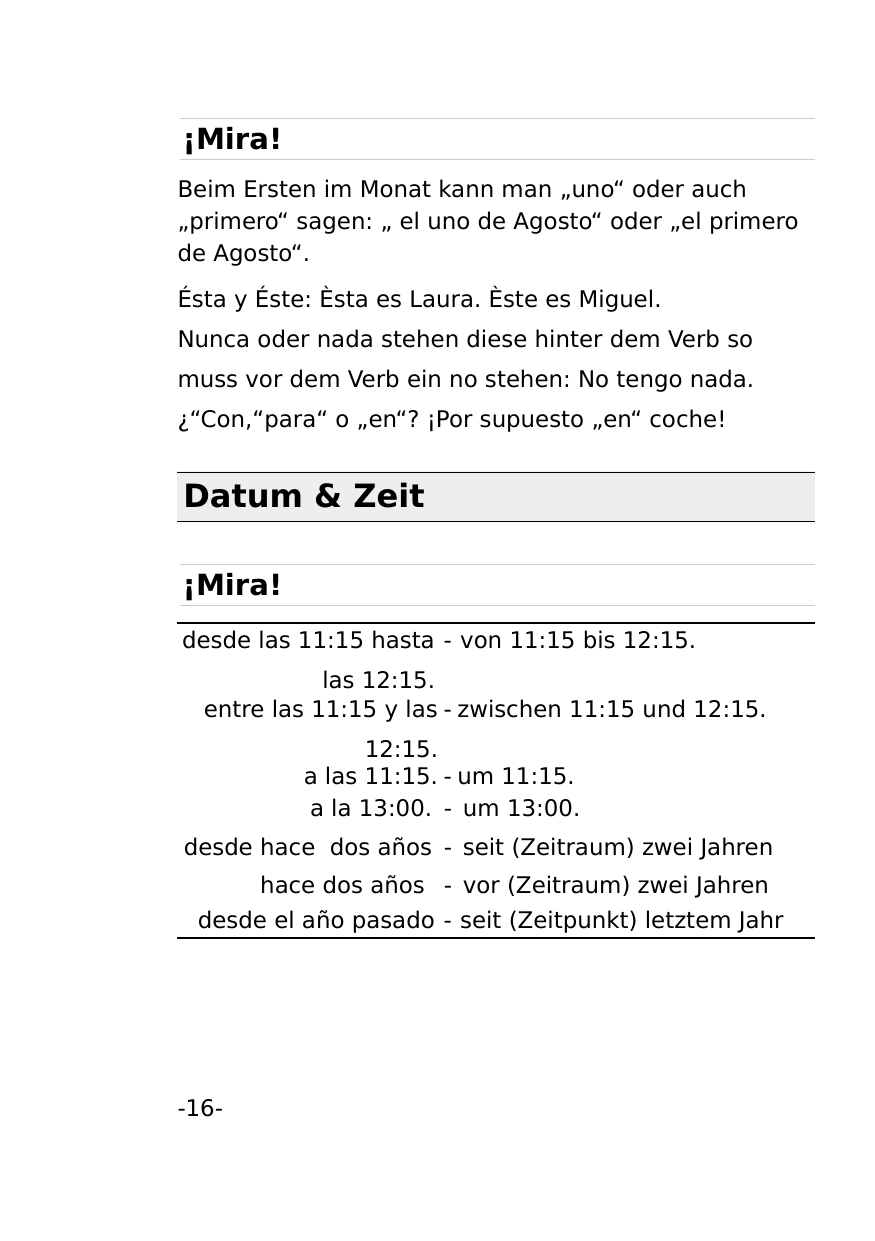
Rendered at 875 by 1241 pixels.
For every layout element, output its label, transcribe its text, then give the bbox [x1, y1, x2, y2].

text Beim Ersten im Monat kann man „uno“ oder auch „primero“ sagen: „ el uno de Agosto“ oder „el primero de Agosto“. [177, 176, 815, 267]
table_cell - [438, 866, 457, 904]
table_cell entre las 11:15 y las 12:15. [177, 696, 438, 763]
table_cell vor (Zeitraum) zwei Jahren [457, 866, 815, 904]
table_cell hace dos años [177, 866, 438, 904]
table_cell - [438, 904, 457, 937]
table_cell um 13:00. [457, 790, 815, 828]
table_header von 11:15 bis 12:15. [457, 624, 815, 696]
table_header - [438, 624, 457, 696]
table_cell - [438, 790, 457, 828]
table_cell seit (Zeitraum) zwei Jahren [457, 828, 815, 866]
subtitle Datum & Zeit [177, 473, 815, 521]
table_cell - [438, 763, 457, 790]
text ¿“Con,“para“ o „en“? ¡Por supuesto „en“ coche! [177, 407, 815, 433]
text Ésta y Éste: Èsta es Laura. Èste es Miguel. [177, 287, 815, 313]
table_cell desde hace dos años [177, 828, 438, 866]
table_cell - [438, 828, 457, 866]
table_cell seit (Zeitpunkt) letztem Jahr [457, 904, 815, 937]
subtitle ¡Mira! [179, 119, 815, 159]
table_cell a la 13:00. [177, 790, 438, 828]
table_cell um 11:15. [457, 763, 815, 790]
subtitle ¡Mira! [179, 565, 815, 605]
table_header desde las 11:15 hasta las 12:15. [177, 624, 438, 696]
table_cell desde el año pasado [177, 904, 438, 937]
table_cell - [438, 696, 457, 763]
table_cell a las 11:15. [177, 763, 438, 790]
text Nunca oder nada stehen diese hinter dem Verb so muss vor dem Verb ein no stehen: No tengo nada. [177, 327, 815, 393]
table_cell zwischen 11:15 und 12:15. [457, 696, 815, 763]
